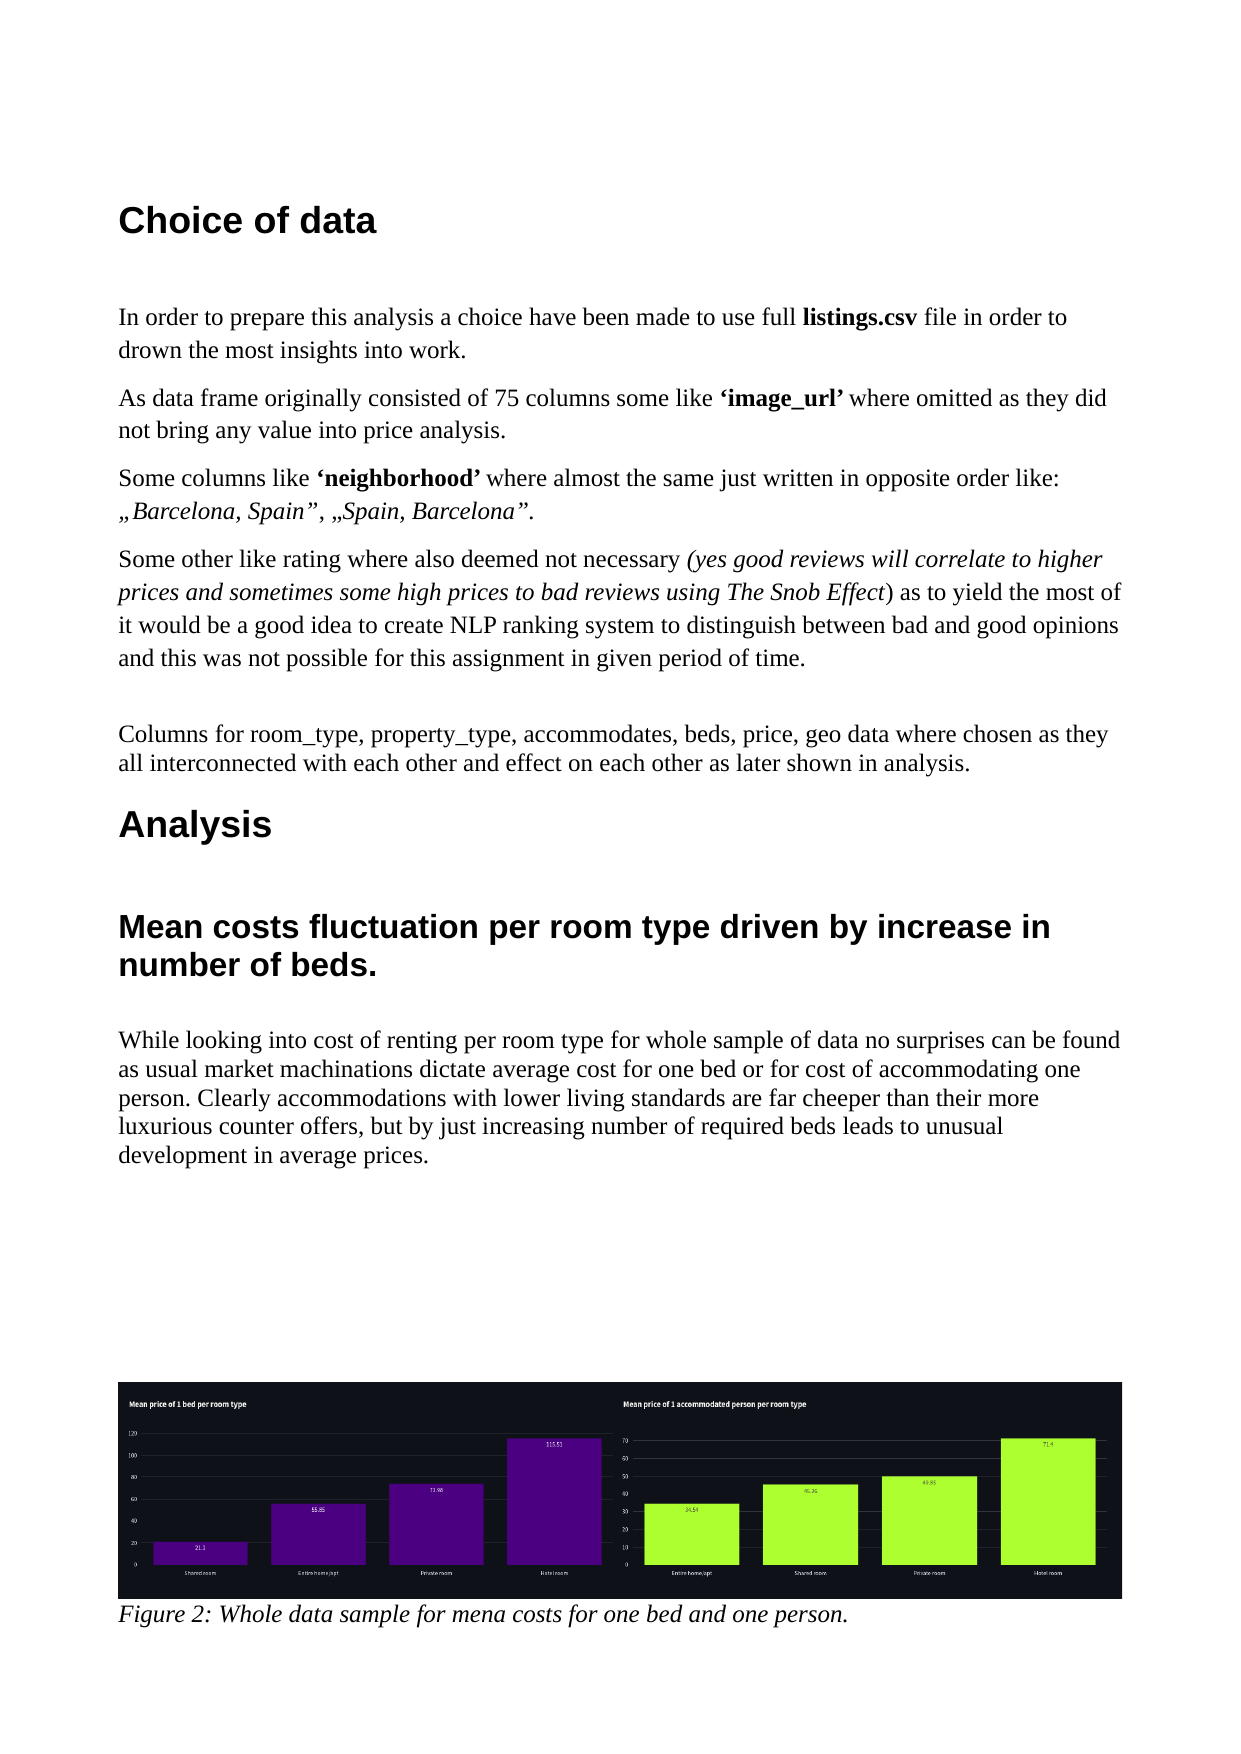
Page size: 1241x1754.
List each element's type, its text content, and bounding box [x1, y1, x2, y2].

text Figure 2: Whole data sample for mena costs for one bed and one person. [118, 1599, 1122, 1628]
text Some columns like ‘neighborhood’ where almost the same just written in opposite order like: „Barcelona, Spain”, „Spain, Barcelona”. [118, 463, 1122, 525]
text Columns for room_type, property_type, accommodates, beds, price, geo data where chosen as they all interconnected with each other and effect on each other as later shown in analysis. [118, 719, 1122, 777]
text Some other like rating where also deemed not necessary (yes good reviews will correlate to higher prices and sometimes some high prices to bad reviews using The Snob Effect) as to yield the most of it would be a good idea to create NLP ranking system to distinguish between bad and good opinions and this was not possible for this assignment in given period of time. [118, 544, 1122, 672]
text In order to prepare this analysis a choice have been made to use full listings.csv file in order to drown the most insights into work. [118, 302, 1122, 364]
text As data frame originally consisted of 75 columns some like ‘image_url’ where omitted as they did not bring any value into price analysis. [118, 383, 1122, 444]
picture [118, 1382, 1123, 1599]
subtitle Analysis [118, 802, 1122, 845]
text While looking into cost of renting per room type for whole sample of data no surprises can be found as usual market machinations dictate average cost for one bed or for cost of accommodating one person. Clearly accommodations with lower living standards are far cheeper than their more luxurious counter offers, but by just increasing number of required beds leads to unusual development in average prices. [118, 1025, 1122, 1169]
subtitle Choice of data [118, 199, 1122, 242]
subtitle Mean costs fluctuation per room type driven by increase in number of beds. [118, 907, 1122, 984]
